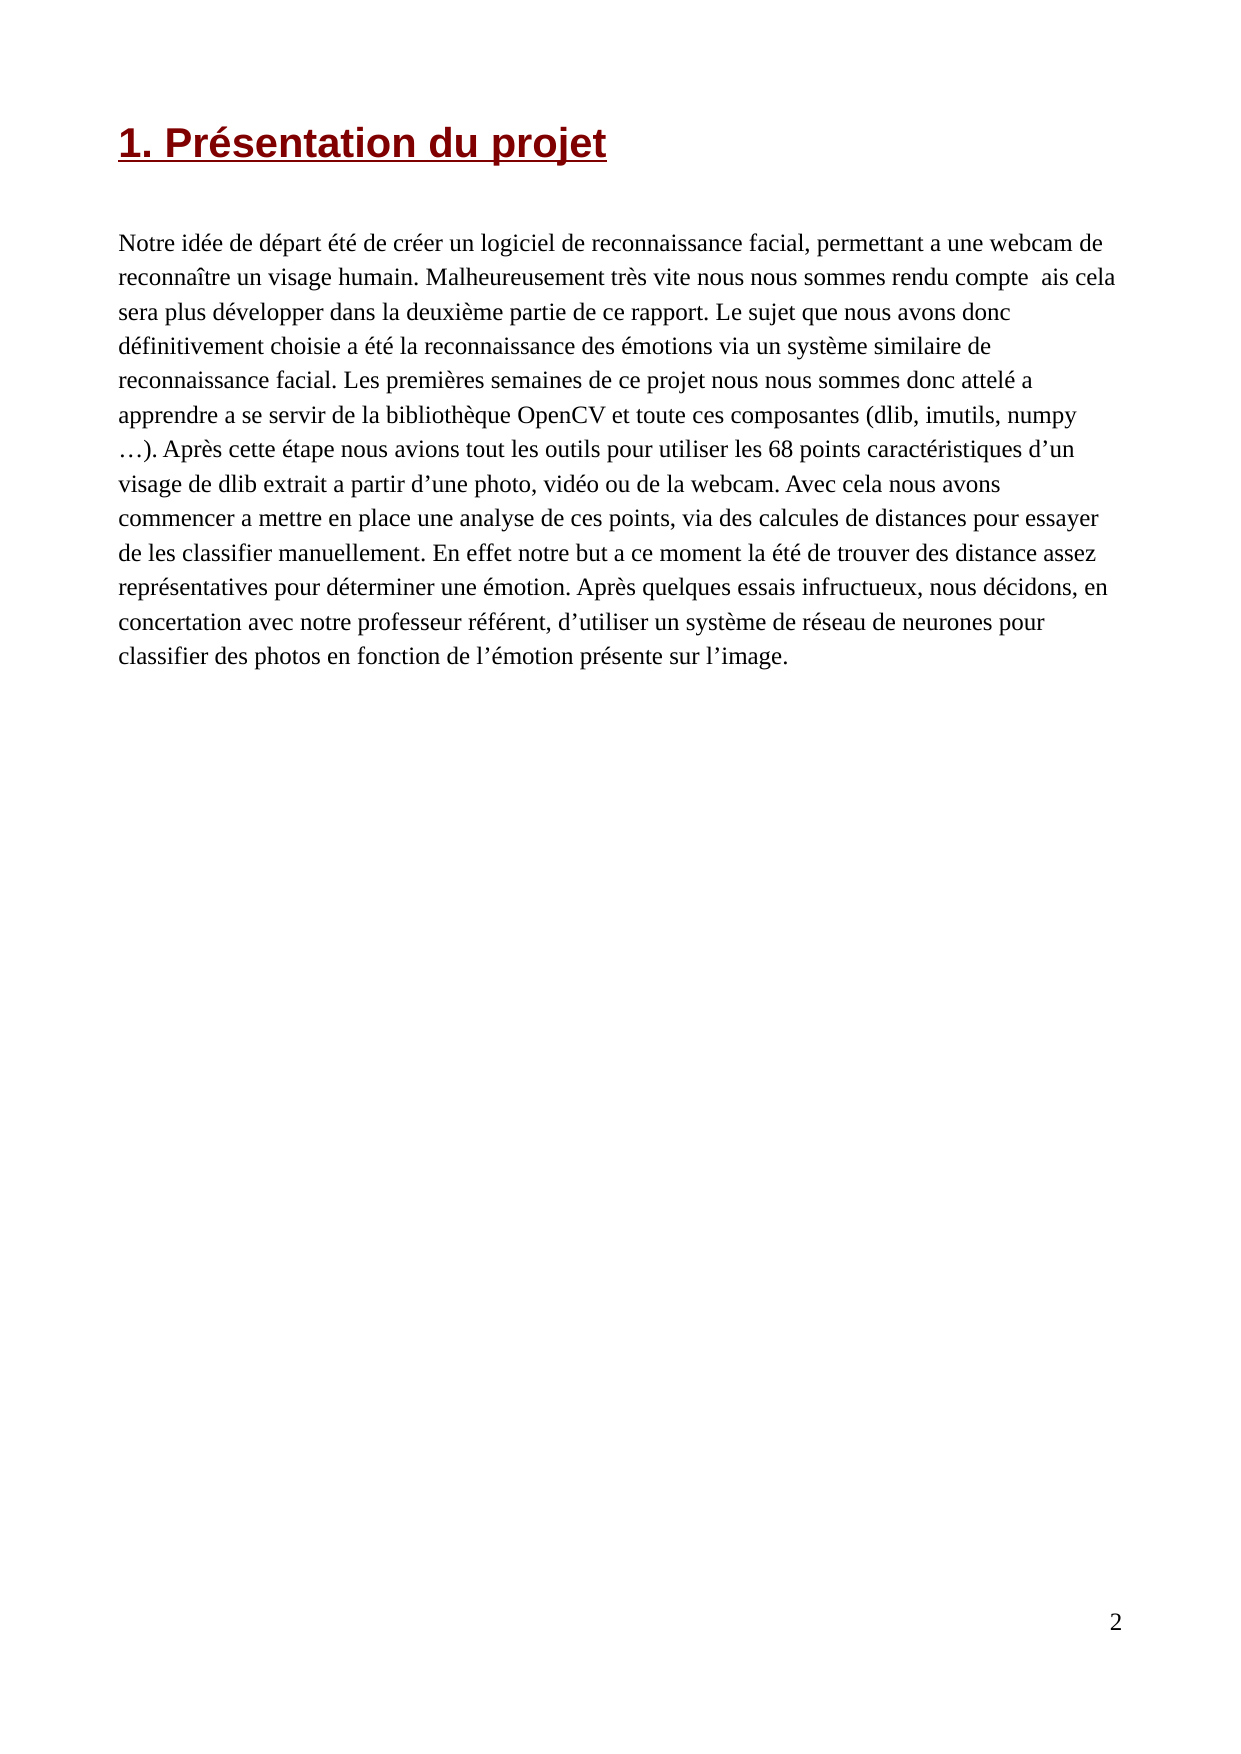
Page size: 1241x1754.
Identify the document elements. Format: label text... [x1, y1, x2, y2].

text Notre idée de départ été de créer un logiciel de reconnaissance facial, permettant a une webcam de reconnaître un visage humain. Malheureusement très vite nous nous sommes rendu compte ais cela sera plus développer dans la deuxième partie de ce rapport. Le sujet que nous avons donc définitivement choisie a été la reconnaissance des émotions via un système similaire de reconnaissance facial. Les premières semaines de ce projet nous nous sommes donc attelé a apprendre a se servir de la bibliothèque OpenCV et toute ces composantes (dlib, imutils, numpy …). Après cette étape nous avions tout les outils pour utiliser les 68 points caractéristiques d’un visage de dlib extrait a partir d’une photo, vidéo ou de la webcam. Avec cela nous avons commencer a mettre en place une analyse de ces points, via des calcules de distances pour essayer de les classifier manuellement. En effet notre but a ce moment la été de trouver des distance assez représentatives pour déterminer une émotion. Après quelques essais infructueux, nous décidons, en concertation avec notre professeur référent, d’utiliser un système de réseau de neurones pour classifier des photos en fonction de l’émotion présente sur l’image. [118, 228, 1122, 670]
subtitle 1. Présentation du projet [118, 118, 1122, 166]
